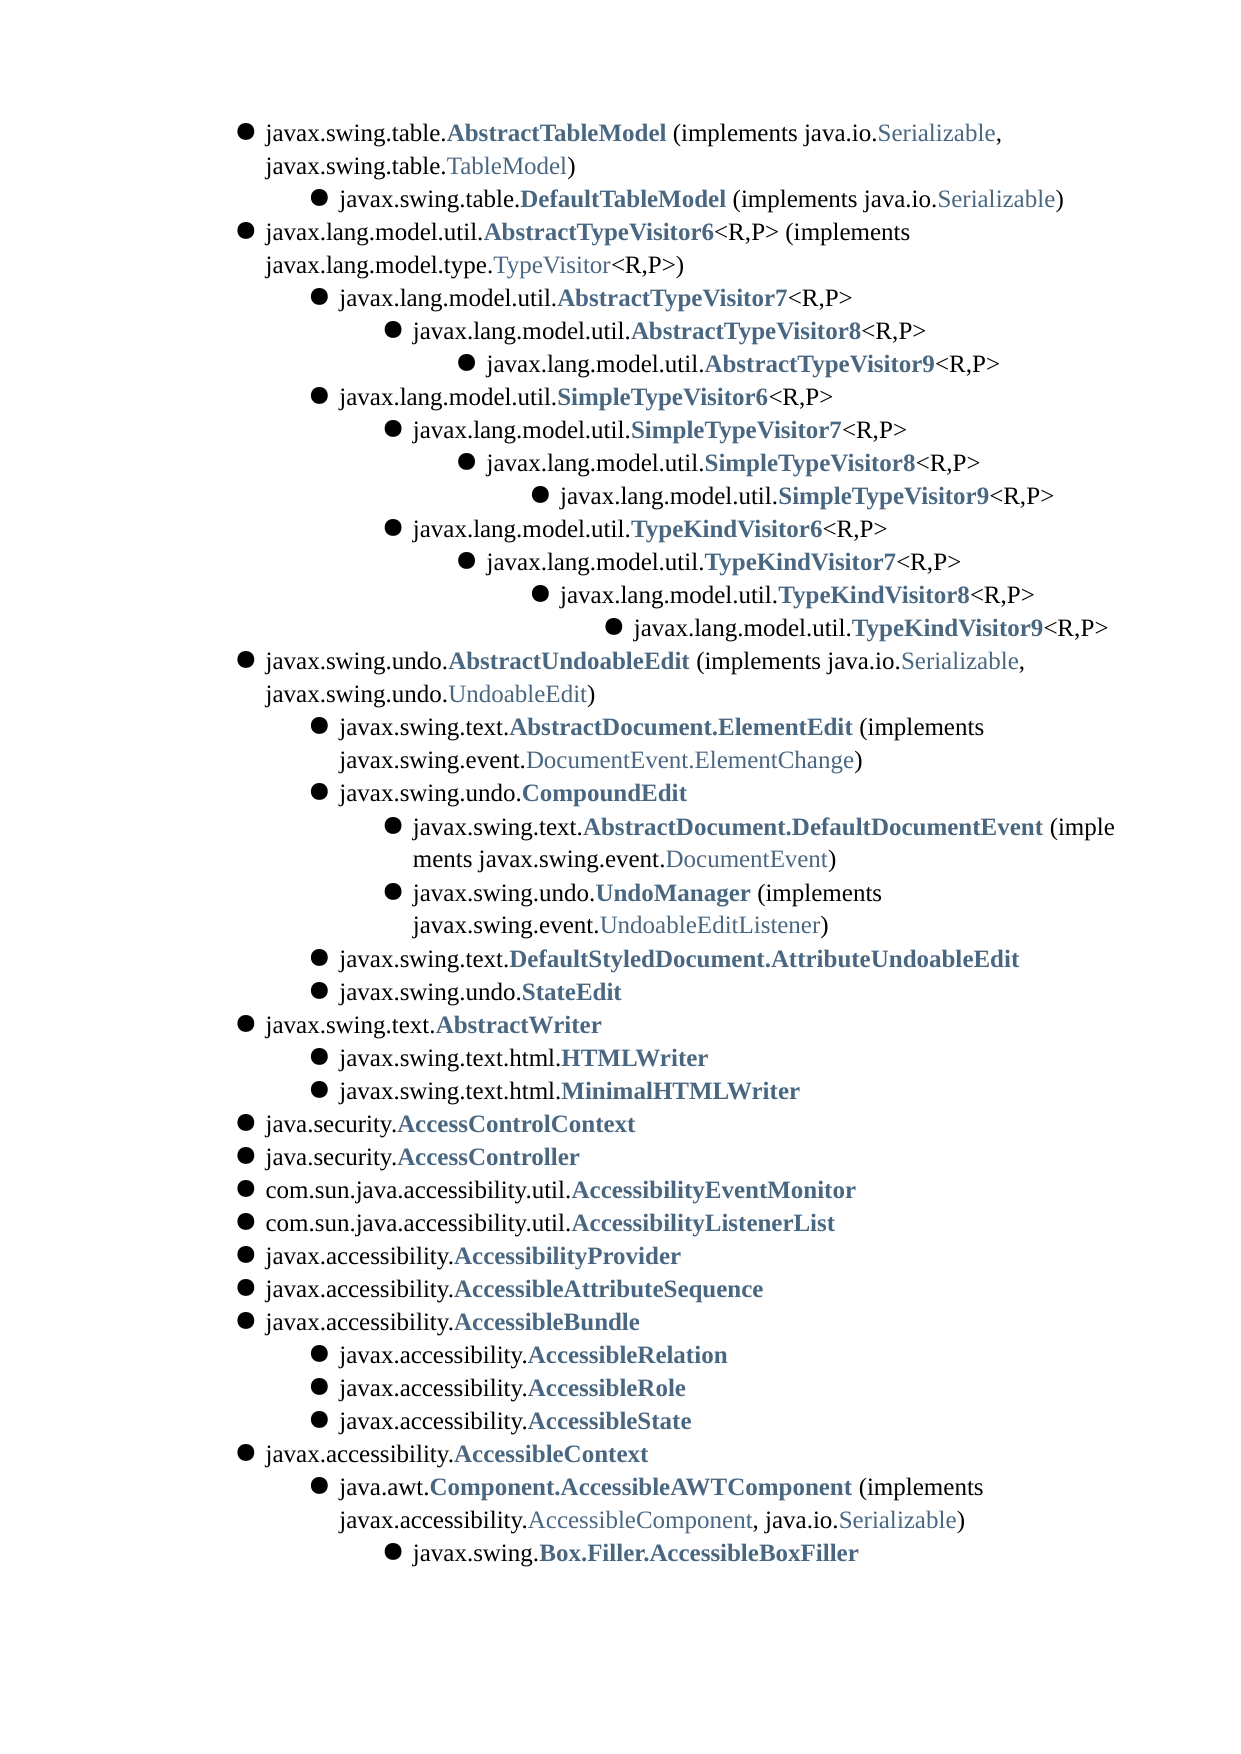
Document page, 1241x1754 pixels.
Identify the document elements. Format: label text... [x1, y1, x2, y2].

list javax.swing.text.AbstractDocument.ElementEdit (implements javax.swing.event.DocumentEvent.ElementChange) [309, 712, 1122, 774]
list javax.accessibility.AccessibleAttributeSequence [236, 1274, 1122, 1303]
list javax.swing.undo.UndoManager (implements javax.swing.event.UndoableEditListener) [383, 878, 1122, 939]
list javax.swing.table.DefaultTableModel (implements java.io.Serializable) [309, 184, 1122, 213]
list javax.lang.model.util.SimpleTypeVisitor6<R,​P> [309, 382, 1122, 411]
list javax.swing.undo.StateEdit [309, 977, 1122, 1005]
list javax.lang.model.util.TypeKindVisitor8<R,​P> [531, 580, 1122, 609]
list java.awt.Component.AccessibleAWTComponent (implements javax.accessibility.AccessibleComponent, java.io.Serializable) [309, 1472, 1122, 1534]
list javax.swing.table.AbstractTableModel (implements java.io.Serializable, javax.swing.table.TableModel) [236, 118, 1122, 180]
list javax.swing.text.html.HTMLWriter [309, 1043, 1122, 1071]
list javax.lang.model.util.TypeKindVisitor9<R,​P> [604, 613, 1122, 642]
list java.security.AccessControlContext [236, 1109, 1122, 1137]
list javax.accessibility.AccessibleRelation [309, 1340, 1122, 1369]
list javax.lang.model.util.TypeKindVisitor6<R,​P> [383, 514, 1122, 543]
list javax.swing.text.DefaultStyledDocument.AttributeUndoableEdit [309, 944, 1122, 972]
list javax.accessibility.AccessibleState [309, 1406, 1122, 1435]
list javax.lang.model.util.TypeKindVisitor7<R,​P> [457, 547, 1122, 576]
list javax.swing.text.AbstractDocument.DefaultDocumentEvent (implements javax.swing.event.DocumentEvent) [383, 812, 1122, 873]
list com.sun.java.accessibility.util.AccessibilityListenerList [236, 1208, 1122, 1237]
list javax.swing.text.html.MinimalHTMLWriter [309, 1076, 1122, 1104]
list javax.lang.model.util.AbstractTypeVisitor9<R,​P> [457, 349, 1122, 378]
list javax.swing.undo.AbstractUndoableEdit (implements java.io.Serializable, javax.swing.undo.UndoableEdit) [236, 646, 1122, 708]
list javax.lang.model.util.SimpleTypeVisitor7<R,​P> [383, 415, 1122, 444]
list javax.swing.undo.CompoundEdit [309, 778, 1122, 807]
list javax.lang.model.util.SimpleTypeVisitor8<R,​P> [457, 448, 1122, 477]
list javax.swing.Box.Filler.AccessibleBoxFiller [383, 1538, 1122, 1567]
list javax.accessibility.AccessibleBundle [236, 1307, 1122, 1336]
list com.sun.java.accessibility.util.AccessibilityEventMonitor [236, 1175, 1122, 1203]
list javax.accessibility.AccessibleRole [309, 1373, 1122, 1402]
list javax.lang.model.util.AbstractTypeVisitor7<R,​P> [309, 283, 1122, 312]
list javax.lang.model.util.SimpleTypeVisitor9<R,​P> [531, 481, 1122, 510]
list javax.lang.model.util.AbstractTypeVisitor6<R,​P> (implements javax.lang.model.type.TypeVisitor<R,​P>) [236, 217, 1122, 279]
list javax.accessibility.AccessibleContext [236, 1439, 1122, 1468]
list javax.swing.text.AbstractWriter [236, 1010, 1122, 1038]
list javax.lang.model.util.AbstractTypeVisitor8<R,​P> [383, 316, 1122, 345]
list java.security.AccessController [236, 1142, 1122, 1171]
list javax.accessibility.AccessibilityProvider [236, 1241, 1122, 1269]
